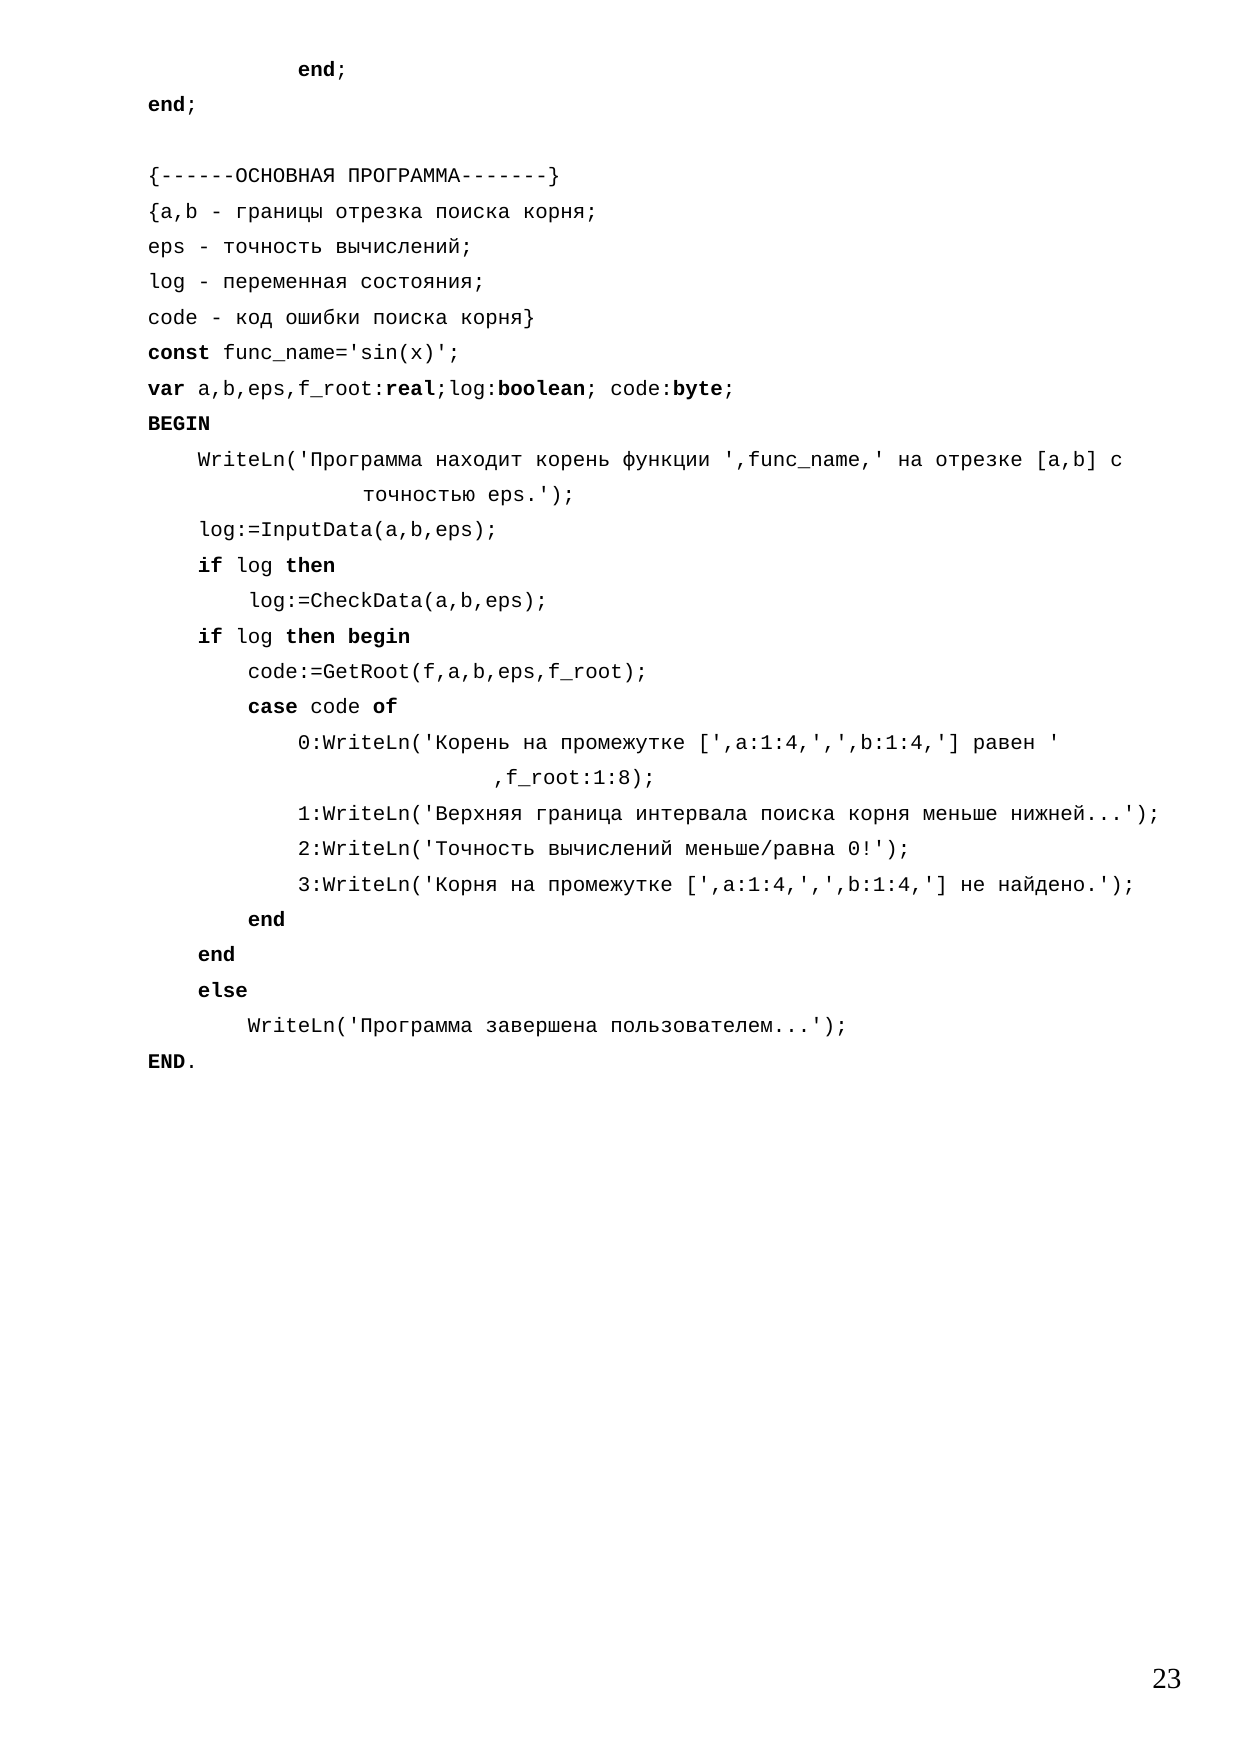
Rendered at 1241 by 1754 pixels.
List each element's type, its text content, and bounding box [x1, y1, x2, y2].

text end [148, 944, 1181, 968]
text if log then [148, 555, 1181, 578]
text точностью eps.'); [148, 484, 1181, 508]
text 3:WriteLn('Корня на промежутке [',a:1:4,',',b:1:4,'] не найдено.'); [148, 874, 1181, 897]
text 0:WriteLn('Корень на промежутке [',a:1:4,',',b:1:4,'] равен ' [148, 732, 1181, 756]
text code - код ошибки поиска корня} [148, 307, 1181, 331]
text else [148, 980, 1181, 1003]
text ,f_root:1:8); [148, 767, 1181, 791]
text case code of [148, 697, 1181, 720]
text WriteLn('Программа завершена пользователем...'); [148, 1015, 1181, 1039]
text var a,b,eps,f_root:real;log:boolean; code:byte; [148, 378, 1181, 401]
text 2:WriteLn('Точность вычислений меньше/равна 0!'); [148, 838, 1181, 862]
text log - переменная состояния; [148, 272, 1181, 295]
text {------ОСНОВНАЯ ПРОГРАММА-------} [148, 165, 1181, 189]
text {a,b - границы отрезка поиска корня; [148, 201, 1181, 224]
text end; [148, 94, 1181, 118]
text eps - точность вычислений; [148, 236, 1181, 260]
text BEGIN [148, 413, 1181, 437]
text WriteLn('Программа находит корень функции ',func_name,' на отрезке [a,b] с [148, 449, 1181, 472]
text END. [148, 1051, 1181, 1074]
text if log then begin [148, 626, 1181, 649]
text const func_name='sin(x)'; [148, 342, 1181, 366]
text log:=CheckData(a,b,eps); [148, 590, 1181, 614]
text end [148, 909, 1181, 933]
text code:=GetRoot(f,a,b,eps,f_root); [148, 661, 1181, 685]
text 1:WriteLn('Верхняя граница интервала поиска корня меньше нижней...'); [148, 803, 1181, 826]
text log:=InputData(a,b,eps); [148, 519, 1181, 543]
text end; [148, 59, 1181, 83]
